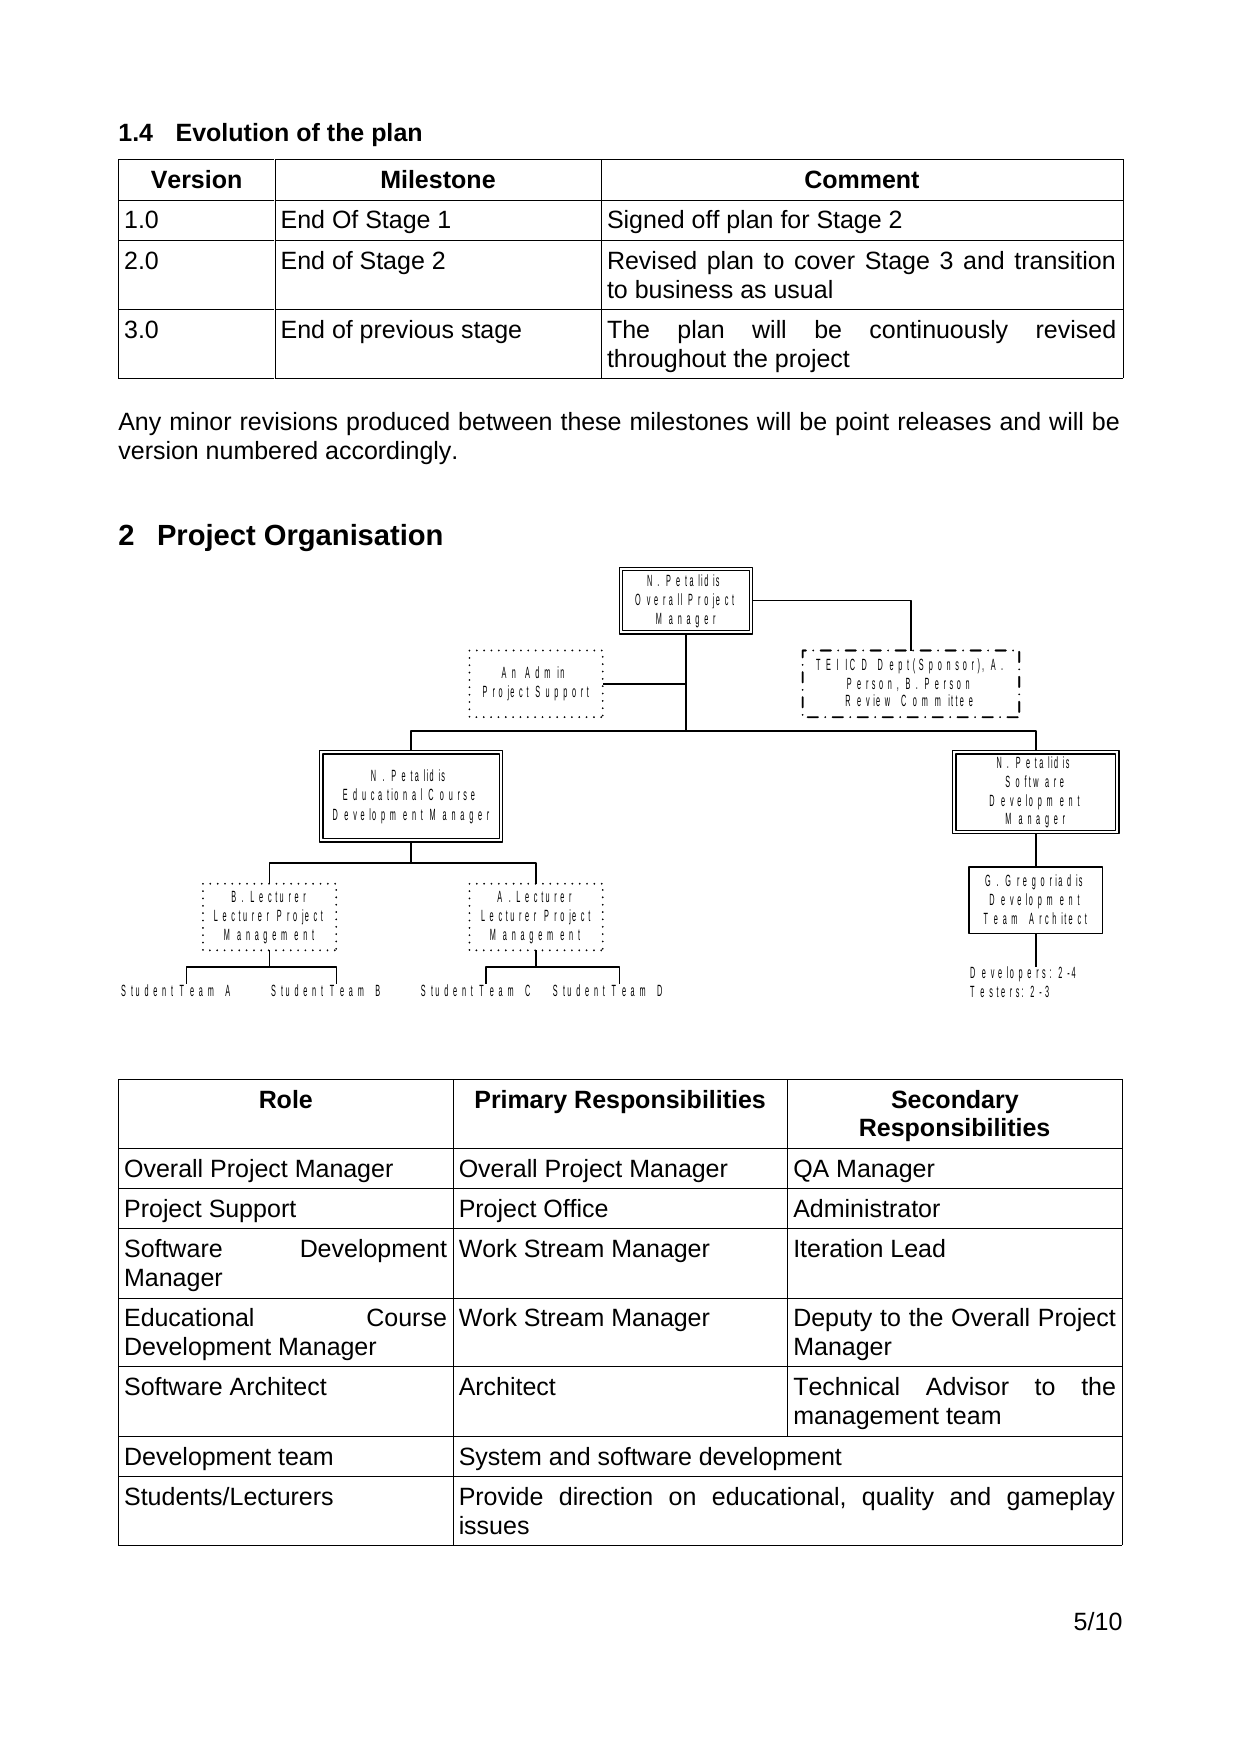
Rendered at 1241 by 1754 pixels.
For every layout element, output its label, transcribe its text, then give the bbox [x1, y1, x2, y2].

table_cell Revised plan to cover Stage 3 and transition to business as usual [602, 241, 1123, 309]
table_header Version [119, 160, 274, 200]
subtitle Evolution of the plan [118, 118, 1122, 147]
table_cell Students/Lecturers [119, 1477, 453, 1545]
table_header Milestone [276, 160, 601, 200]
table_cell Signed off plan for Stage 2 [602, 201, 1123, 240]
table_header Primary Responsibilities [454, 1080, 787, 1148]
table_cell 1.0 [119, 201, 274, 240]
table_cell System and software development [454, 1437, 1122, 1476]
table_cell The plan will be continuously revised throughout the project [602, 310, 1123, 378]
table_cell Provide direction on educational, quality and gameplay issues [454, 1477, 1122, 1545]
table_cell Deputy to the Overall Project Manager [788, 1299, 1122, 1366]
table_cell Iteration Lead [788, 1229, 1122, 1298]
table_cell End Of Stage 1 [276, 201, 601, 240]
table_cell Educational Course Development Manager [119, 1299, 453, 1366]
table_cell Work Stream Manager [454, 1299, 787, 1366]
table_cell End of Stage 2 [276, 241, 601, 309]
table_header Role [119, 1080, 453, 1148]
table_cell Project Office [454, 1189, 787, 1228]
table_header Comment [602, 160, 1123, 200]
table_cell Project Support [119, 1189, 453, 1228]
table_cell End of previous stage [276, 310, 601, 378]
table_cell Development team [119, 1437, 453, 1476]
table_header Secondary Responsibilities [788, 1080, 1122, 1148]
table_cell 2.0 [119, 241, 274, 309]
table_cell Overall Project Manager [454, 1149, 787, 1188]
subtitle Project Organisation [118, 518, 1122, 552]
table_cell Administrator [788, 1189, 1122, 1228]
table_cell QA Manager [788, 1149, 1122, 1188]
table_cell 3.0 [119, 310, 274, 378]
text Any minor revisions produced between these milestones will be point releases and will be version numbered accordingly. [118, 407, 1122, 464]
table_cell Software Architect [119, 1367, 453, 1436]
table_cell Architect [454, 1367, 787, 1436]
table_cell Overall Project Manager [119, 1149, 453, 1188]
table_cell Work Stream Manager [454, 1229, 787, 1298]
table_cell Software Development Manager [119, 1229, 453, 1298]
table_cell Technical Advisor to the management team [788, 1367, 1122, 1436]
